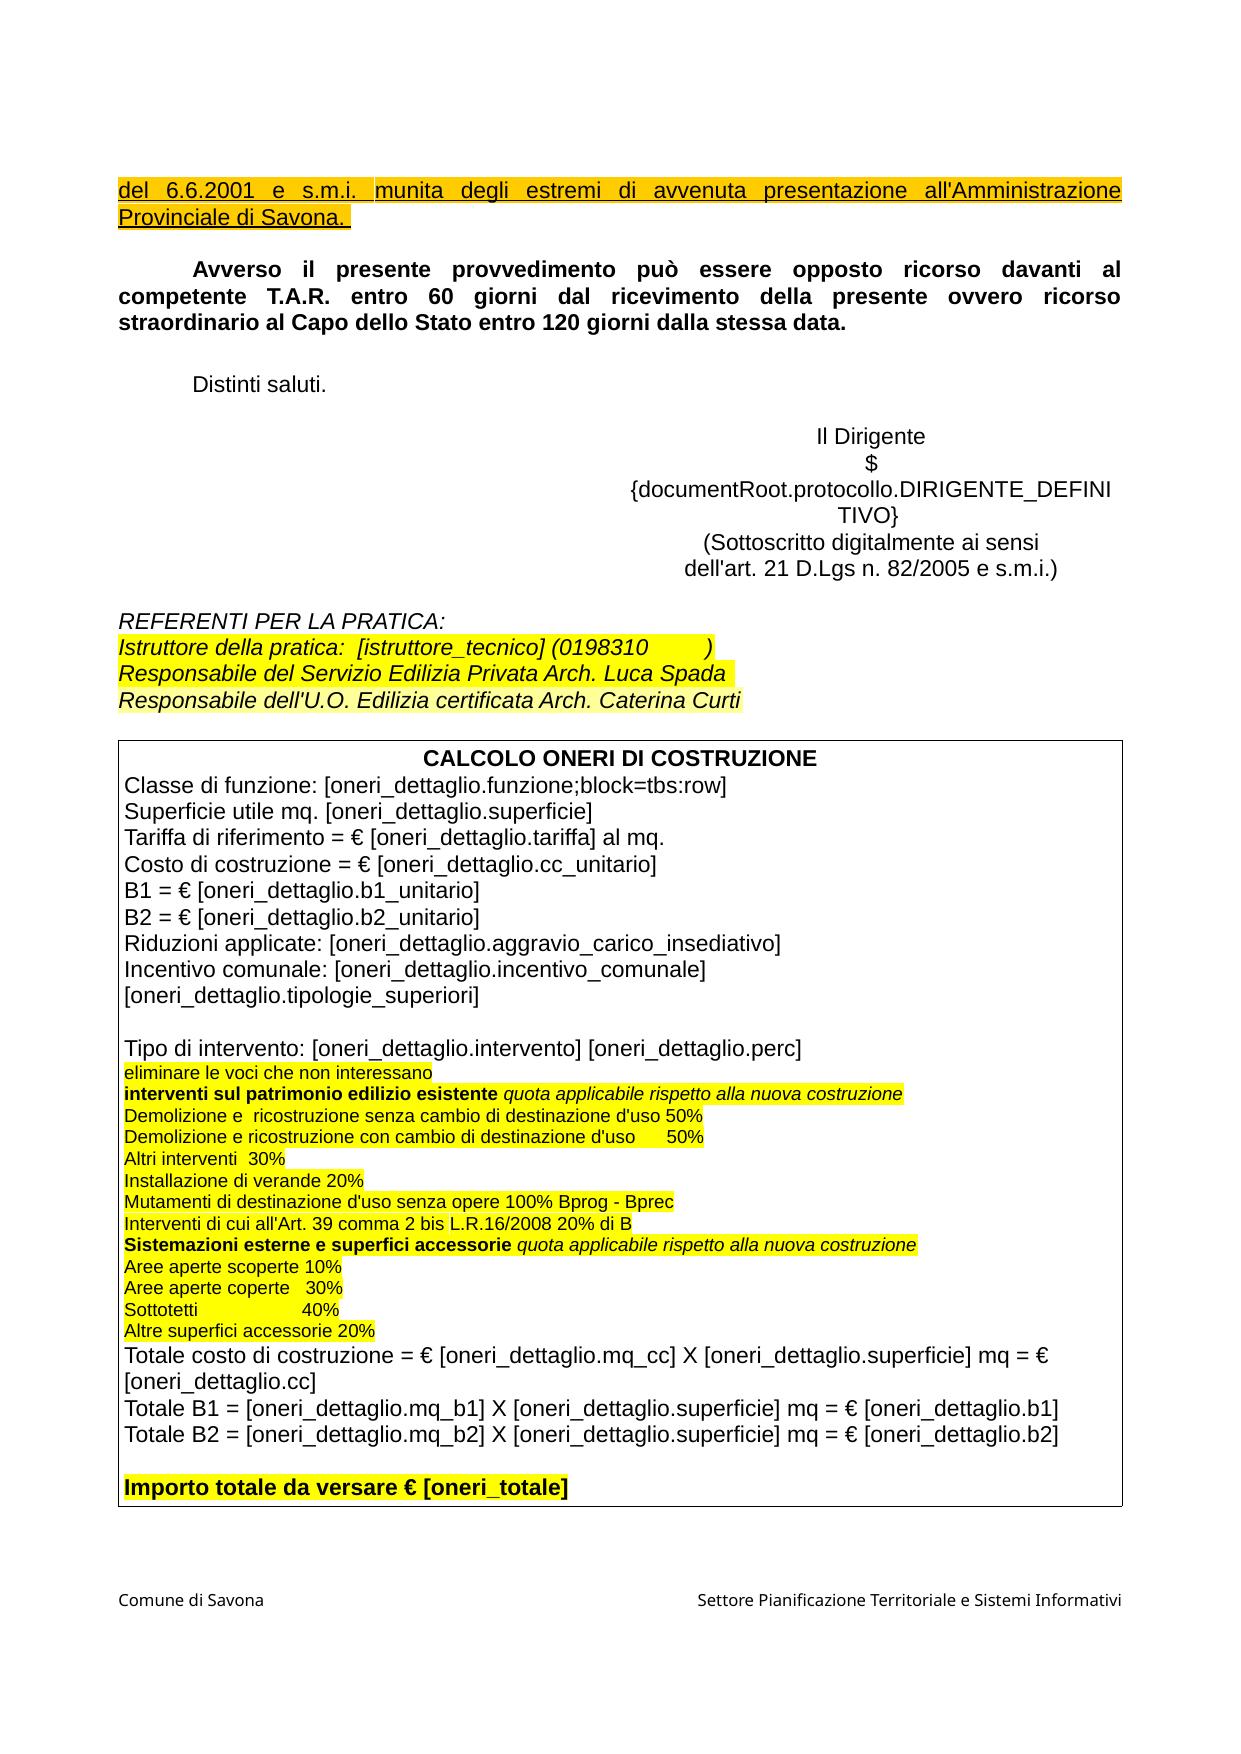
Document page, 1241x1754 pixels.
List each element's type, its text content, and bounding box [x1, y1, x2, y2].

table_header CALCOLO ONERI DI COSTRUZIONE Classe di funzione: [oneri_dettaglio.funzione;block=tbs:row] Superficie utile mq. [oneri_dettaglio.superficie] Tariffa di riferimento = € [oneri_dettaglio.tariffa] al mq. Costo di costruzione = € [oneri_dettaglio.cc_unitario] B1 = € [oneri_dettaglio.b1_unitario] B2 = € [oneri_dettaglio.b2_unitario] Riduzioni applicate: [oneri_dettaglio.aggravio_carico_insediativo] Incentivo comunale: [oneri_dettaglio.incentivo_comunale] [oneri_dettaglio.tipologie_superiori] Tipo di intervento: [oneri_dettaglio.intervento] [oneri_dettaglio.perc] eliminare le voci che non interessano interventi sul patrimonio edilizio esistente quota applicabile rispetto alla nuova costruzione Demolizione e ricostruzione senza cambio di destinazione d'uso 50% Demolizione e ricostruzione con cambio di destinazione d'uso 50% Altri interventi 30% Installazione di verande 20% Mutamenti di destinazione d'uso senza opere 100% Bprog - Bprec Interventi di cui all'Art. 39 comma 2 bis L.R.16/2008 20% di B Sistemazioni esterne e superfici accessorie quota applicabile rispetto alla nuova costruzione Aree aperte scoperte 10% Aree aperte coperte 30% Sottotetti 40% Altre superfici accessorie 20% Totale costo di costruzione = € [oneri_dettaglio.mq_cc] X [oneri_dettaglio.superficie] mq = € [oneri_dettaglio.cc] Totale B1 = [oneri_dettaglio.mq_b1] X [oneri_dettaglio.superficie] mq = € [oneri_dettaglio.b1] Totale B2 = [oneri_dettaglio.mq_b2] X [oneri_dettaglio.superficie] mq = € [oneri_dettaglio.b2] Importo totale da versare € [oneri_totale] [119, 741, 1122, 1506]
table_cell [118, 450, 620, 608]
text del 6.6.2001 e s.m.i. munita degli estremi di avvenuta presentazione all'Amministrazione [118, 177, 1122, 200]
table_header [118, 423, 620, 449]
text Istruttore della pratica: [istruttore_tecnico] (0198310 ) [118, 634, 1122, 660]
text REFERENTI PER LA PRATICA: [118, 608, 1122, 634]
text Responsabile del Servizio Edilizia Privata Arch. Luca Spada [118, 660, 1122, 687]
text Avverso il presente provvedimento può essere opposto ricorso davanti al competente T.A.R. entro 60 giorni dal ricevimento della presente ovvero ricorso straordinario al Capo dello Stato entro 120 giorni dalla stessa data. [118, 256, 1122, 335]
text Provinciale di Savona. [118, 201, 1122, 230]
text Responsabile dell'U.O. Edilizia certificata Arch. Caterina Curti [118, 687, 1122, 713]
table_header Il Dirigente [620, 423, 1122, 449]
text Distinti saluti. [118, 371, 1122, 397]
table_cell ${documentRoot.protocollo.DIRIGENTE_DEFINITIVO} (Sottoscritto digitalmente ai sensi dell'art. 21 D.Lgs n. 82/2005 e s.m.i.) [620, 450, 1122, 608]
